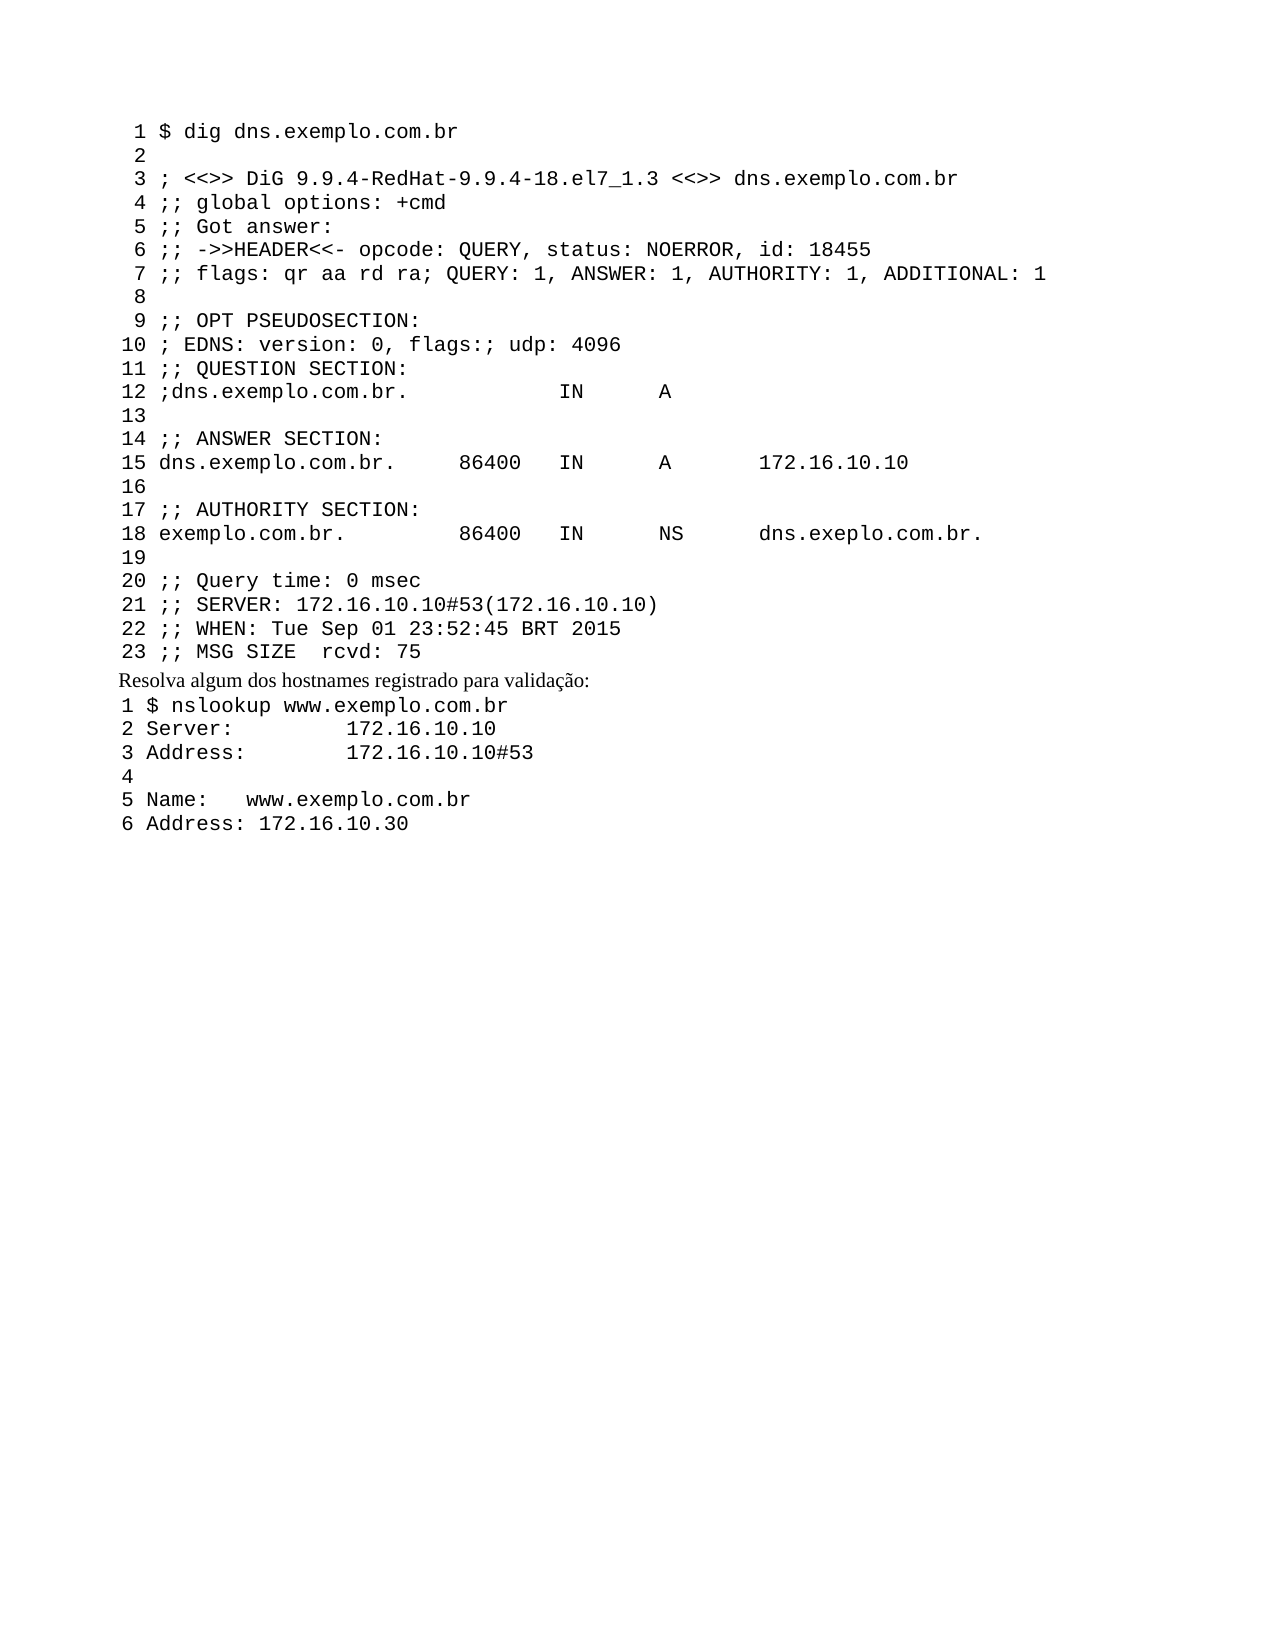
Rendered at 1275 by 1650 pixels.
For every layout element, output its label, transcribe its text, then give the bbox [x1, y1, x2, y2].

table_header 1 2 3 4 5 6 7 8 9 10 11 12 13 14 15 16 17 18 19 20 21 22 23 [118, 118, 156, 668]
table_header 1 2 3 4 5 6 [118, 692, 143, 839]
text Resolva algum dos hostnames registrado para validação: [118, 668, 1157, 692]
table_header $ dig dns.exemplo.com.br ; <<>> DiG 9.9.4-RedHat-9.9.4-18.el7_1.3 <<>> dns.exemplo.com.br ;; global options: +cmd ;; Got answer: ;; ->>HEADER<<- opcode: QUERY, status: NOERROR, id: 18455 ;; flags: qr aa rd ra; QUERY: 1, ANSWER: 1, AUTHORITY: 1, ADDITIONAL: 1 ;; OPT PSEUDOSECTION: ; EDNS: version: 0, flags:; udp: 4096 ;; QUESTION SECTION: ;dns.exemplo.com.br. IN A ;; ANSWER SECTION: dns.exemplo.com.br. 86400 IN A 172.16.10.10 ;; AUTHORITY SECTION: exemplo.com.br. 86400 IN NS dns.exeplo.com.br. ;; Query time: 0 msec ;; SERVER: 172.16.10.10#53(172.16.10.10) ;; WHEN: Tue Sep 01 23:52:45 BRT 2015 ;; MSG SIZE rcvd: 75 [156, 118, 1059, 668]
table_header $ nslookup www.exemplo.com.br Server: 172.16.10.10 Address: 172.16.10.10#53 Name: www.exemplo.com.br Address: 172.16.10.30 [143, 692, 546, 839]
